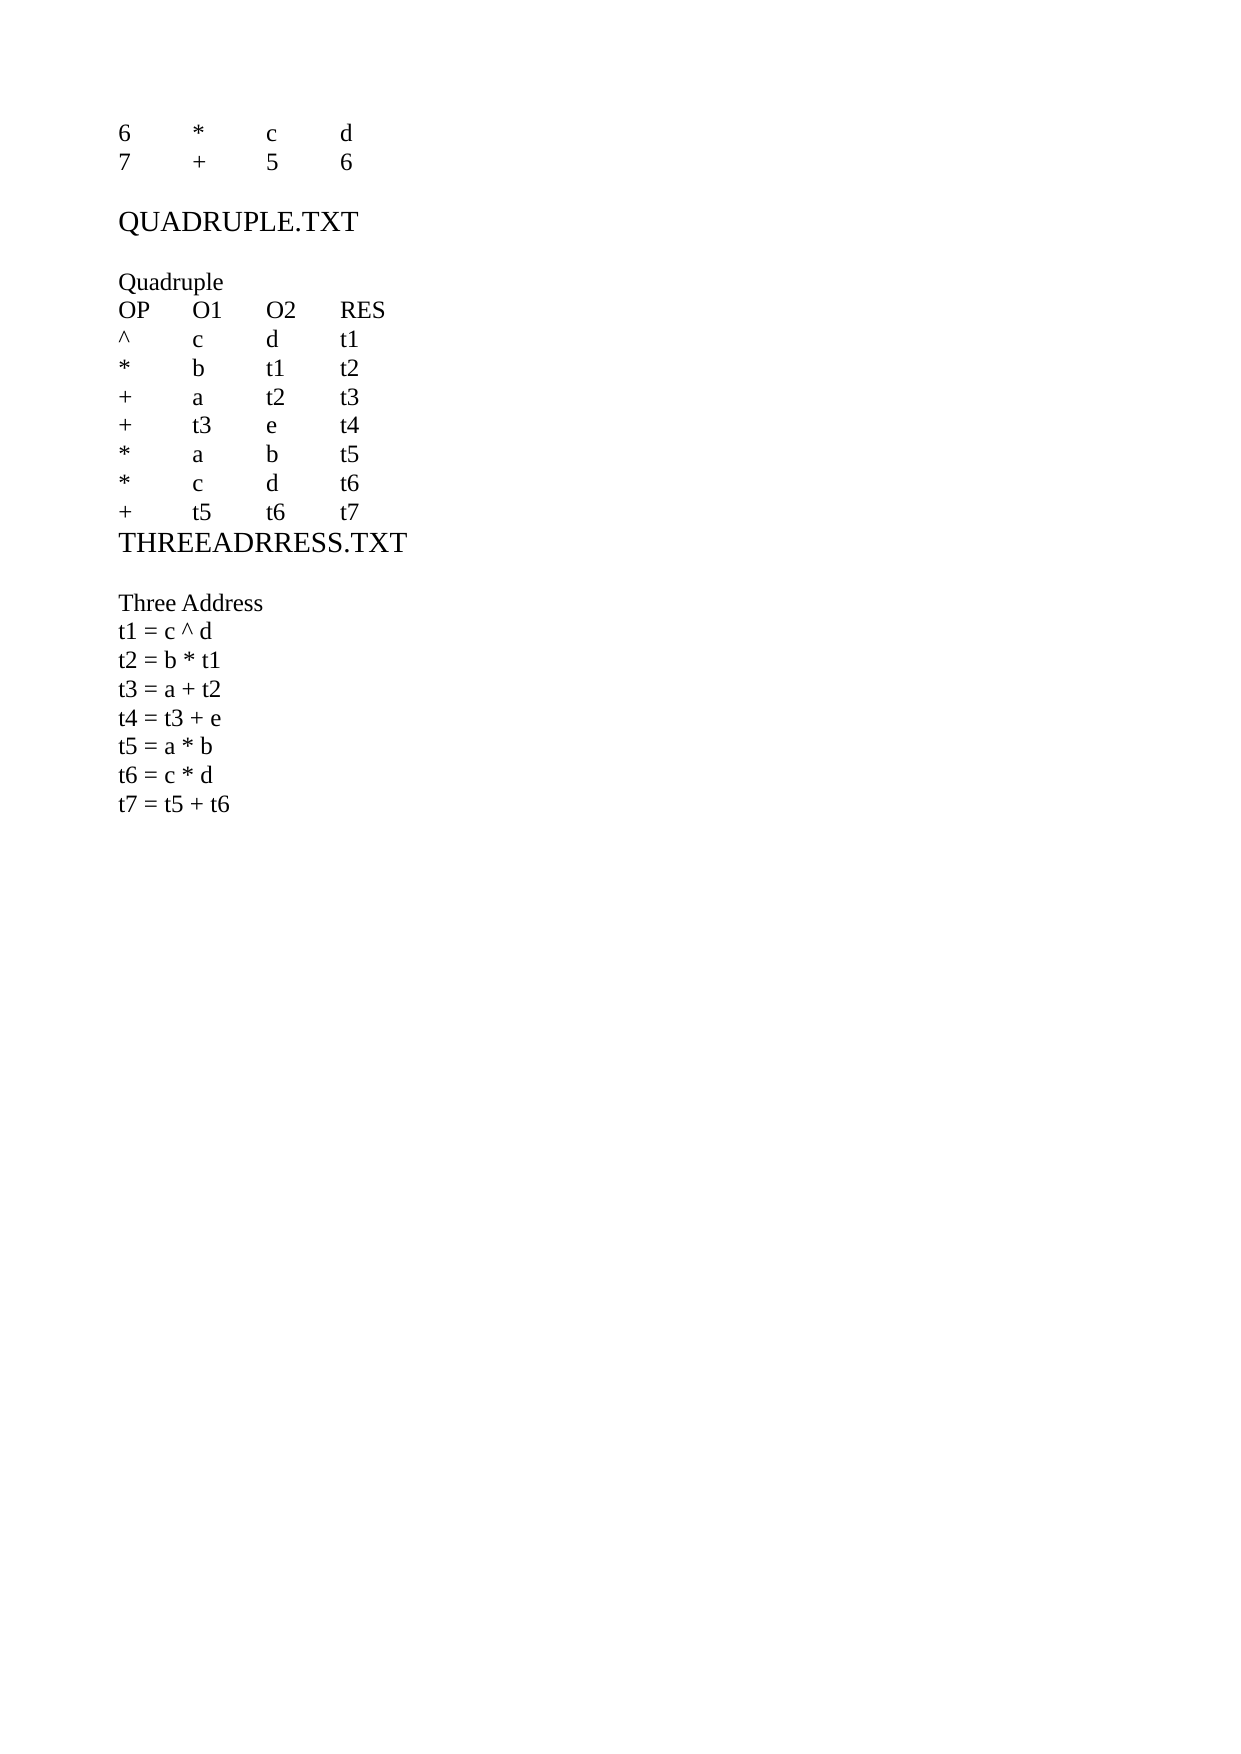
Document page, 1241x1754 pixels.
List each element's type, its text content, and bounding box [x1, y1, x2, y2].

text * b t1 t2 [118, 353, 1122, 382]
text t2 = b * t1 [118, 645, 1122, 674]
text t7 = t5 + t6 [118, 789, 1122, 818]
text + a t2 t3 [118, 382, 1122, 410]
text Quadruple [118, 267, 1122, 295]
text t6 = c * d [118, 760, 1122, 789]
text 7 + 5 6 [118, 147, 1122, 176]
text + t3 e t4 [118, 410, 1122, 439]
text + t5 t6 t7 [118, 497, 1122, 525]
text t1 = c ^ d [118, 616, 1122, 645]
text t4 = t3 + e [118, 703, 1122, 731]
text ^ c d t1 [118, 324, 1122, 353]
text QUADRUPLE.TXT [118, 204, 1122, 238]
text t3 = a + t2 [118, 674, 1122, 703]
text Three Address [118, 588, 1122, 616]
text * a b t5 [118, 439, 1122, 468]
text * c d t6 [118, 468, 1122, 497]
text t5 = a * b [118, 731, 1122, 760]
text OP O1 O2 RES [118, 295, 1122, 324]
text THREEADRRESS.TXT [118, 525, 1122, 559]
text 6 * c d [118, 118, 1122, 147]
